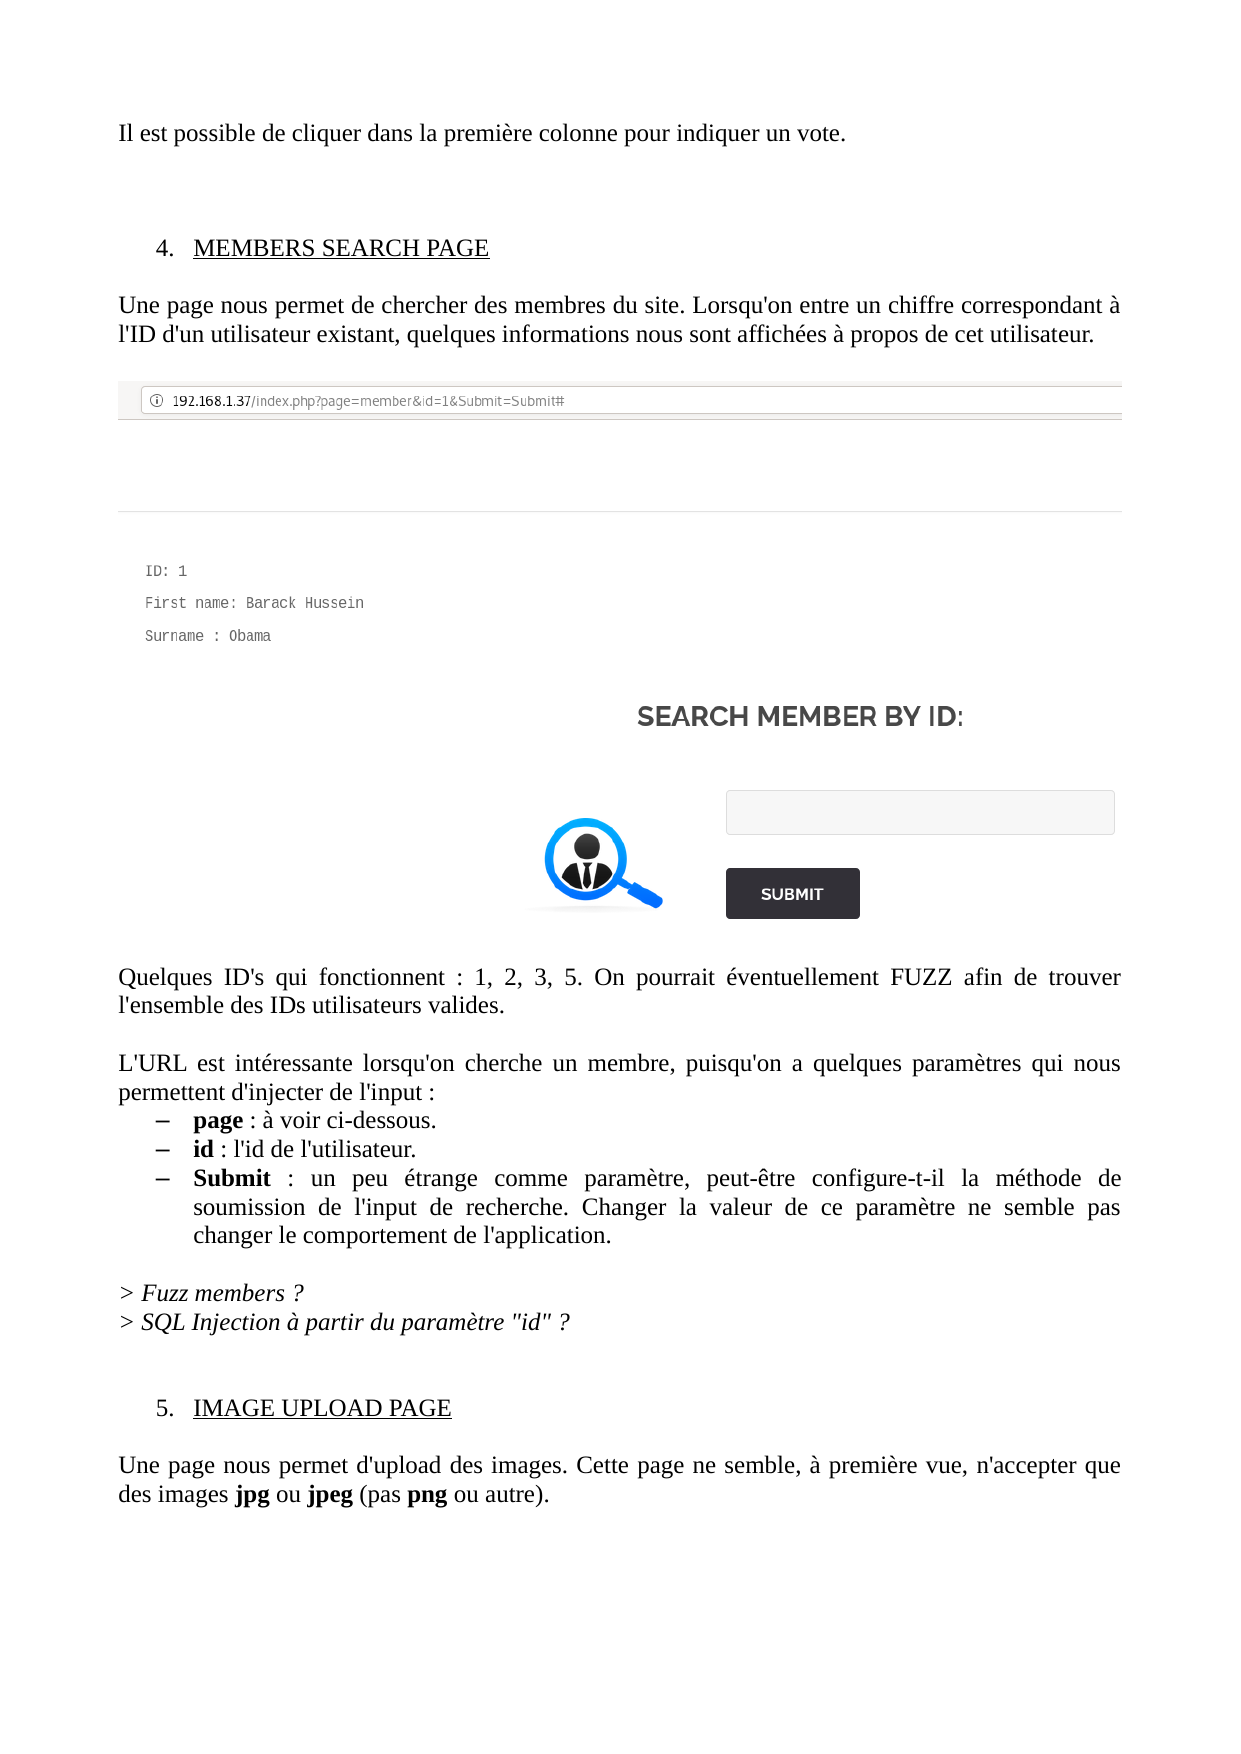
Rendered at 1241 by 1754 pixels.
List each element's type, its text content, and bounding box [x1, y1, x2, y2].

text Une page nous permet d'upload des images. Cette page ne semble, à première vue, n'accepter que des images jpg ou jpeg (pas png ou autre). [118, 1451, 1122, 1508]
text Il est possible de cliquer dans la première colonne pour indiquer un vote. [118, 118, 1122, 147]
text Une page nous permet de chercher des membres du site. Lorsqu'on entre un chiffre correspondant à l'ID d'un utilisateur existant, quelques informations nous sont affichées à propos de cet utilisateur. [118, 291, 1122, 348]
text Quelques ID's qui fonctionnent : 1, 2, 3, 5. On pourrait éventuellement FUZZ afin de trouver l'ensemble des IDs utilisateurs valides. [118, 962, 1122, 1019]
text > SQL Injection à partir du paramètre "id" ? [118, 1307, 1122, 1336]
list IMAGE UPLOAD PAGE [156, 1393, 1122, 1422]
list MEMBERS SEARCH PAGE [156, 233, 1122, 262]
text > Fuzz members ? [118, 1278, 1122, 1307]
list page : à voir ci-dessous. [156, 1106, 1122, 1134]
list id : l'id de l'utilisateur. [156, 1134, 1122, 1163]
text L'URL est intéressante lorsqu'on cherche un membre, puisqu'on a quelques paramètres qui nous permettent d'injecter de l'input : [118, 1048, 1122, 1106]
list Submit : un peu étrange comme paramètre, peut-être configure-t-il la méthode de soumission de l'input de recherche. Changer la valeur de ce paramètre ne semble pas changer le comportement de l'application. [156, 1163, 1122, 1249]
